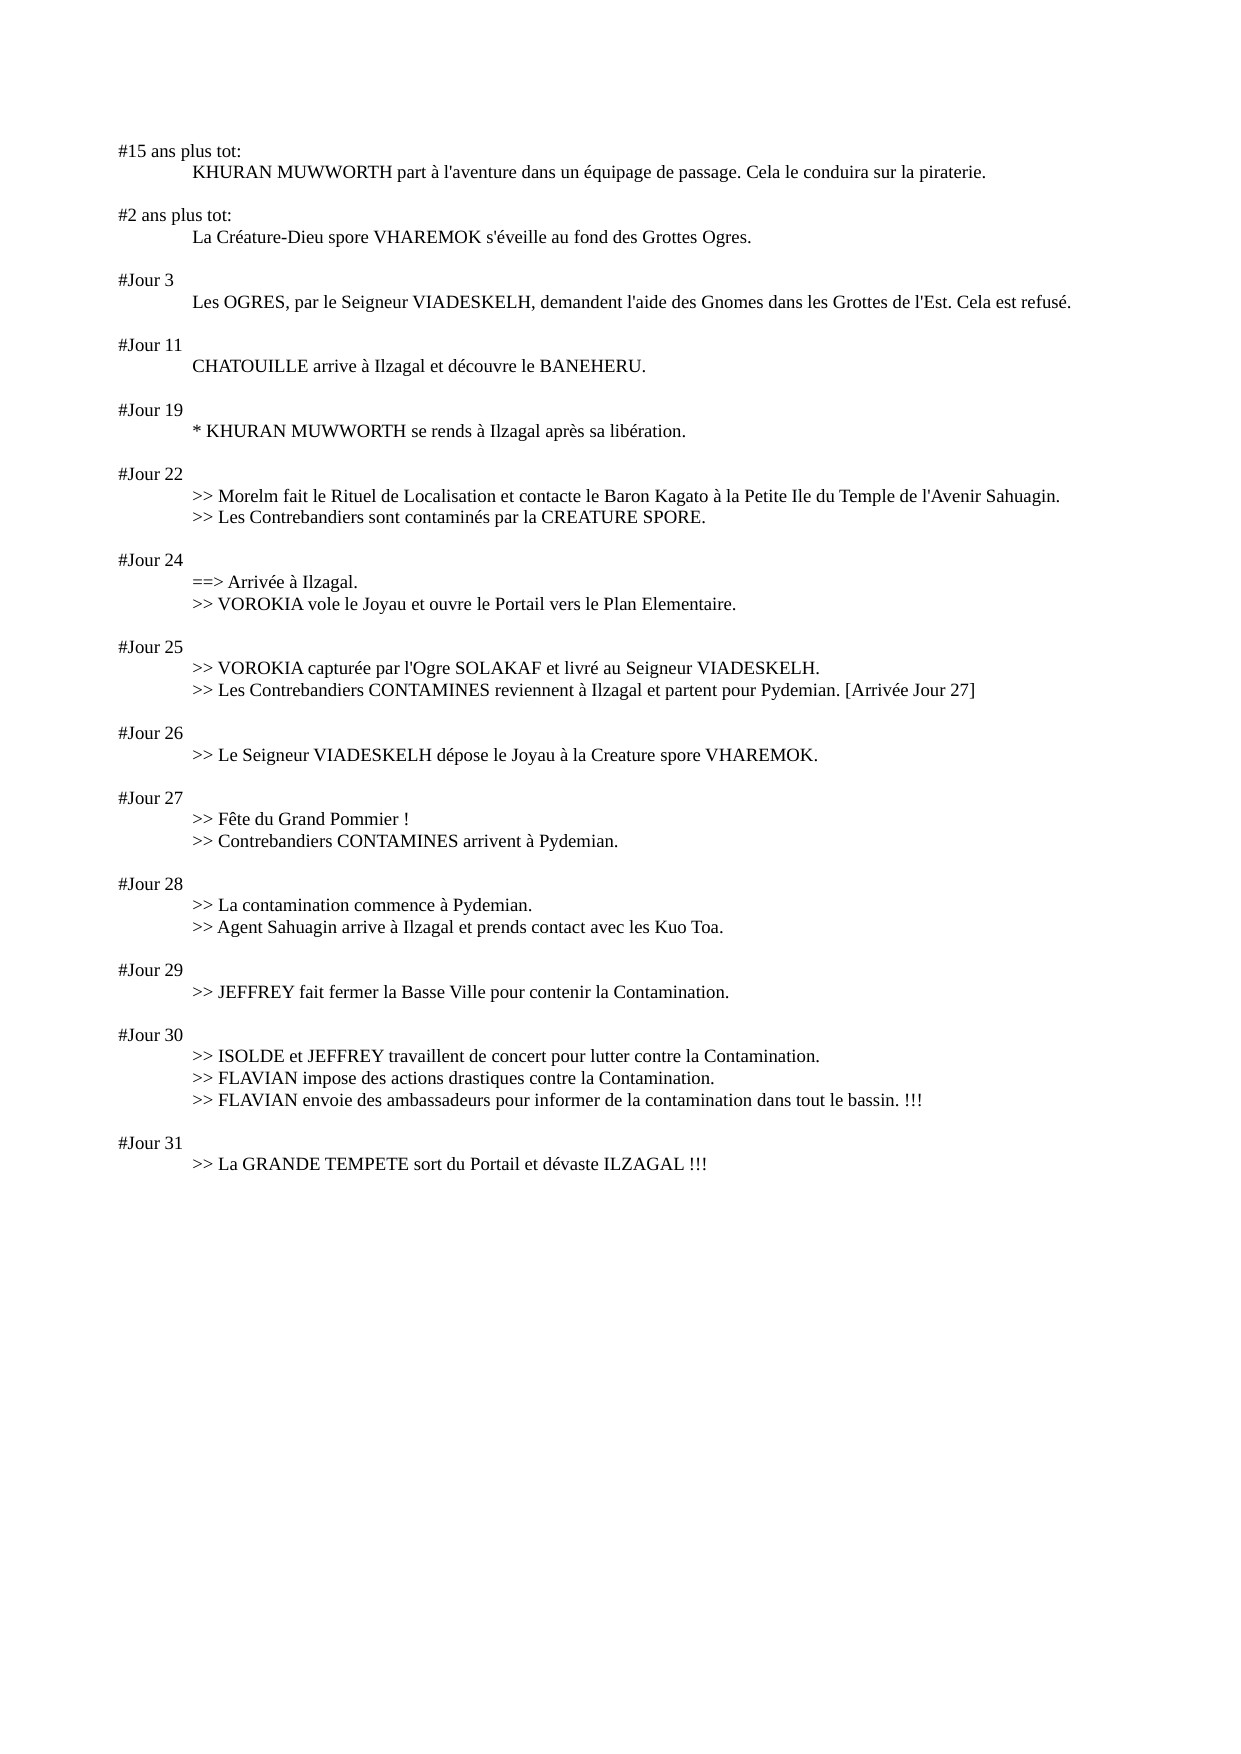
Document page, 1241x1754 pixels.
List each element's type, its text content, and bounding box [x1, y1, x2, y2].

text #Jour 25 [118, 636, 1122, 657]
text * KHURAN MUWWORTH se rends à Ilzagal après sa libération. [118, 420, 1122, 442]
text >> Fête du Grand Pommier ! [118, 808, 1122, 830]
text >> Les Contrebandiers sont contaminés par la CREATURE SPORE. [118, 506, 1122, 528]
text >> FLAVIAN envoie des ambassadeurs pour informer de la contamination dans tout le bassin. !!! [118, 1088, 1122, 1110]
text #Jour 30 [118, 1024, 1122, 1045]
text #Jour 24 [118, 549, 1122, 571]
text #2 ans plus tot: [118, 204, 1122, 226]
text CHATOUILLE arrive à Ilzagal et découvre le BANEHERU. [118, 355, 1122, 377]
text Les OGRES, par le Seigneur VIADESKELH, demandent l'aide des Gnomes dans les Grottes de l'Est. Cela est refusé. [118, 291, 1122, 312]
text >> ISOLDE et JEFFREY travaillent de concert pour lutter contre la Contamination. [118, 1045, 1122, 1067]
text ==> Arrivée à Ilzagal. [118, 571, 1122, 592]
text >> Morelm fait le Rituel de Localisation et contacte le Baron Kagato à la Petite Ile du Temple de l'Avenir Sahuagin. [118, 485, 1122, 506]
text >> FLAVIAN impose des actions drastiques contre la Contamination. [118, 1067, 1122, 1088]
text #Jour 19 [118, 398, 1122, 420]
text >> Les Contrebandiers CONTAMINES reviennent à Ilzagal et partent pour Pydemian. [Arrivée Jour 27] [118, 679, 1122, 700]
text >> Contrebandiers CONTAMINES arrivent à Pydemian. [118, 830, 1122, 851]
text #Jour 31 [118, 1132, 1122, 1153]
text >> Le Seigneur VIADESKELH dépose le Joyau à la Creature spore VHAREMOK. [118, 743, 1122, 765]
text #Jour 11 [118, 334, 1122, 355]
text #Jour 29 [118, 959, 1122, 981]
text #Jour 3 [118, 269, 1122, 291]
text #Jour 28 [118, 873, 1122, 894]
text #15 ans plus tot: [118, 140, 1122, 161]
text >> La contamination commence à Pydemian. [118, 894, 1122, 916]
text KHURAN MUWWORTH part à l'aventure dans un équipage de passage. Cela le conduira sur la piraterie. [118, 161, 1122, 183]
text >> Agent Sahuagin arrive à Ilzagal et prends contact avec les Kuo Toa. [118, 916, 1122, 937]
text #Jour 22 [118, 463, 1122, 485]
text >> JEFFREY fait fermer la Basse Ville pour contenir la Contamination. [118, 981, 1122, 1002]
text La Créature-Dieu spore VHAREMOK s'éveille au fond des Grottes Ogres. [118, 226, 1122, 247]
text #Jour 27 [118, 787, 1122, 808]
text >> La GRANDE TEMPETE sort du Portail et dévaste ILZAGAL !!! [118, 1153, 1122, 1175]
text #Jour 26 [118, 722, 1122, 743]
text >> VOROKIA capturée par l'Ogre SOLAKAF et livré au Seigneur VIADESKELH. [118, 657, 1122, 679]
text >> VOROKIA vole le Joyau et ouvre le Portail vers le Plan Elementaire. [118, 592, 1122, 614]
